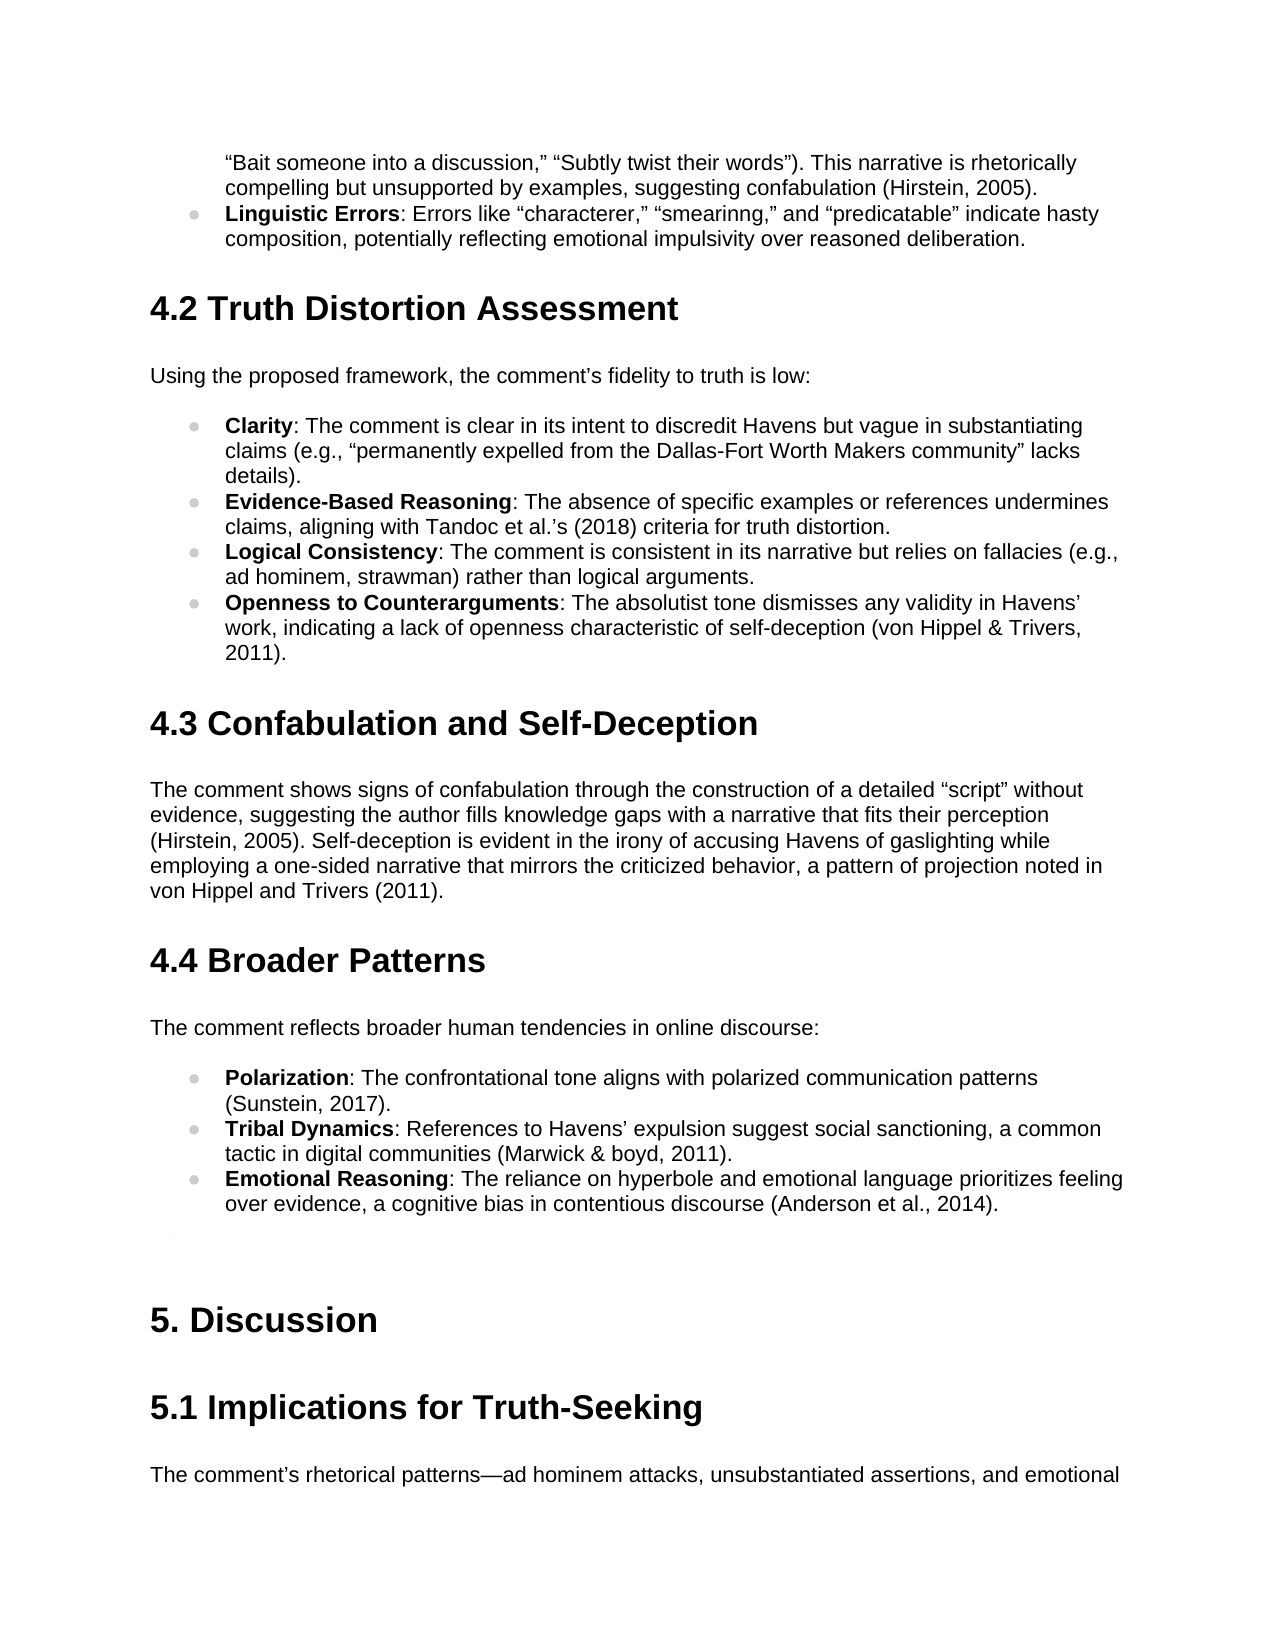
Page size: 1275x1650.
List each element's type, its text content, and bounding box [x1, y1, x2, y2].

list Emotional Reasoning: The reliance on hyperbole and emotional language prioritizes feeling over evidence, a cognitive bias in contentious discourse (Anderson et al., 2014). [187, 1166, 1125, 1217]
list “Bait someone into a discussion,” “Subtly twist their words”). This narrative is rhetorically compelling but unsupported by examples, suggesting confabulation (Hirstein, 2005). [187, 150, 1125, 200]
list Tribal Dynamics: References to Havens’ expulsion suggest social sanctioning, a common tactic in digital communities (Marwick & boyd, 2011). [187, 1116, 1125, 1166]
list Linguistic Errors: Errors like “characterer,” “smearinng,” and “predicatable” indicate hasty composition, potentially reflecting emotional impulsivity over reasoned deliberation. [187, 200, 1125, 251]
list Polarization: The confrontational tone aligns with polarized communication patterns (Sunstein, 2017). [187, 1065, 1125, 1116]
subtitle 4.3 Confabulation and Self-Deception [150, 703, 1125, 742]
list Logical Consistency: The comment is consistent in its narrative but relies on fallacies (e.g., ad hominem, strawman) rather than logical arguments. [187, 539, 1125, 589]
text The comment reflects broader human tendencies in online discourse: [150, 1015, 1125, 1040]
subtitle 4.2 Truth Distortion Assessment [150, 288, 1125, 328]
text The comment shows signs of confabulation through the construction of a detailed “script” without evidence, suggesting the author fills knowledge gaps with a narrative that fits their perception (Hirstein, 2005). Self-deception is evident in the irony of accusing Havens of gaslighting while employing a one-sided narrative that mirrors the criticized behavior, a pattern of projection noted in von Hippel and Trivers (2011). [150, 777, 1125, 903]
subtitle 5.1 Implications for Truth-Seeking [150, 1387, 1125, 1427]
list Evidence-Based Reasoning: The absence of specific examples or references undermines claims, aligning with Tandoc et al.’s (2018) criteria for truth distortion. [187, 489, 1125, 539]
text The comment’s rhetorical patterns—ad hominem attacks, unsubstantiated assertions, and emotional [150, 1462, 1125, 1487]
subtitle 5. Discussion [150, 1299, 1125, 1339]
subtitle 4.4 Broader Patterns [150, 941, 1125, 980]
list Openness to Counterarguments: The absolutist tone dismisses any validity in Havens’ work, indicating a lack of openness characteristic of self-deception (von Hippel & Trivers, 2011). [187, 589, 1125, 665]
list Clarity: The comment is clear in its intent to discredit Havens but vague in substantiating claims (e.g., “permanently expelled from the Dallas-Fort Worth Makers community” lacks details). [187, 413, 1125, 489]
text Using the proposed framework, the comment’s fidelity to truth is low: [150, 363, 1125, 388]
